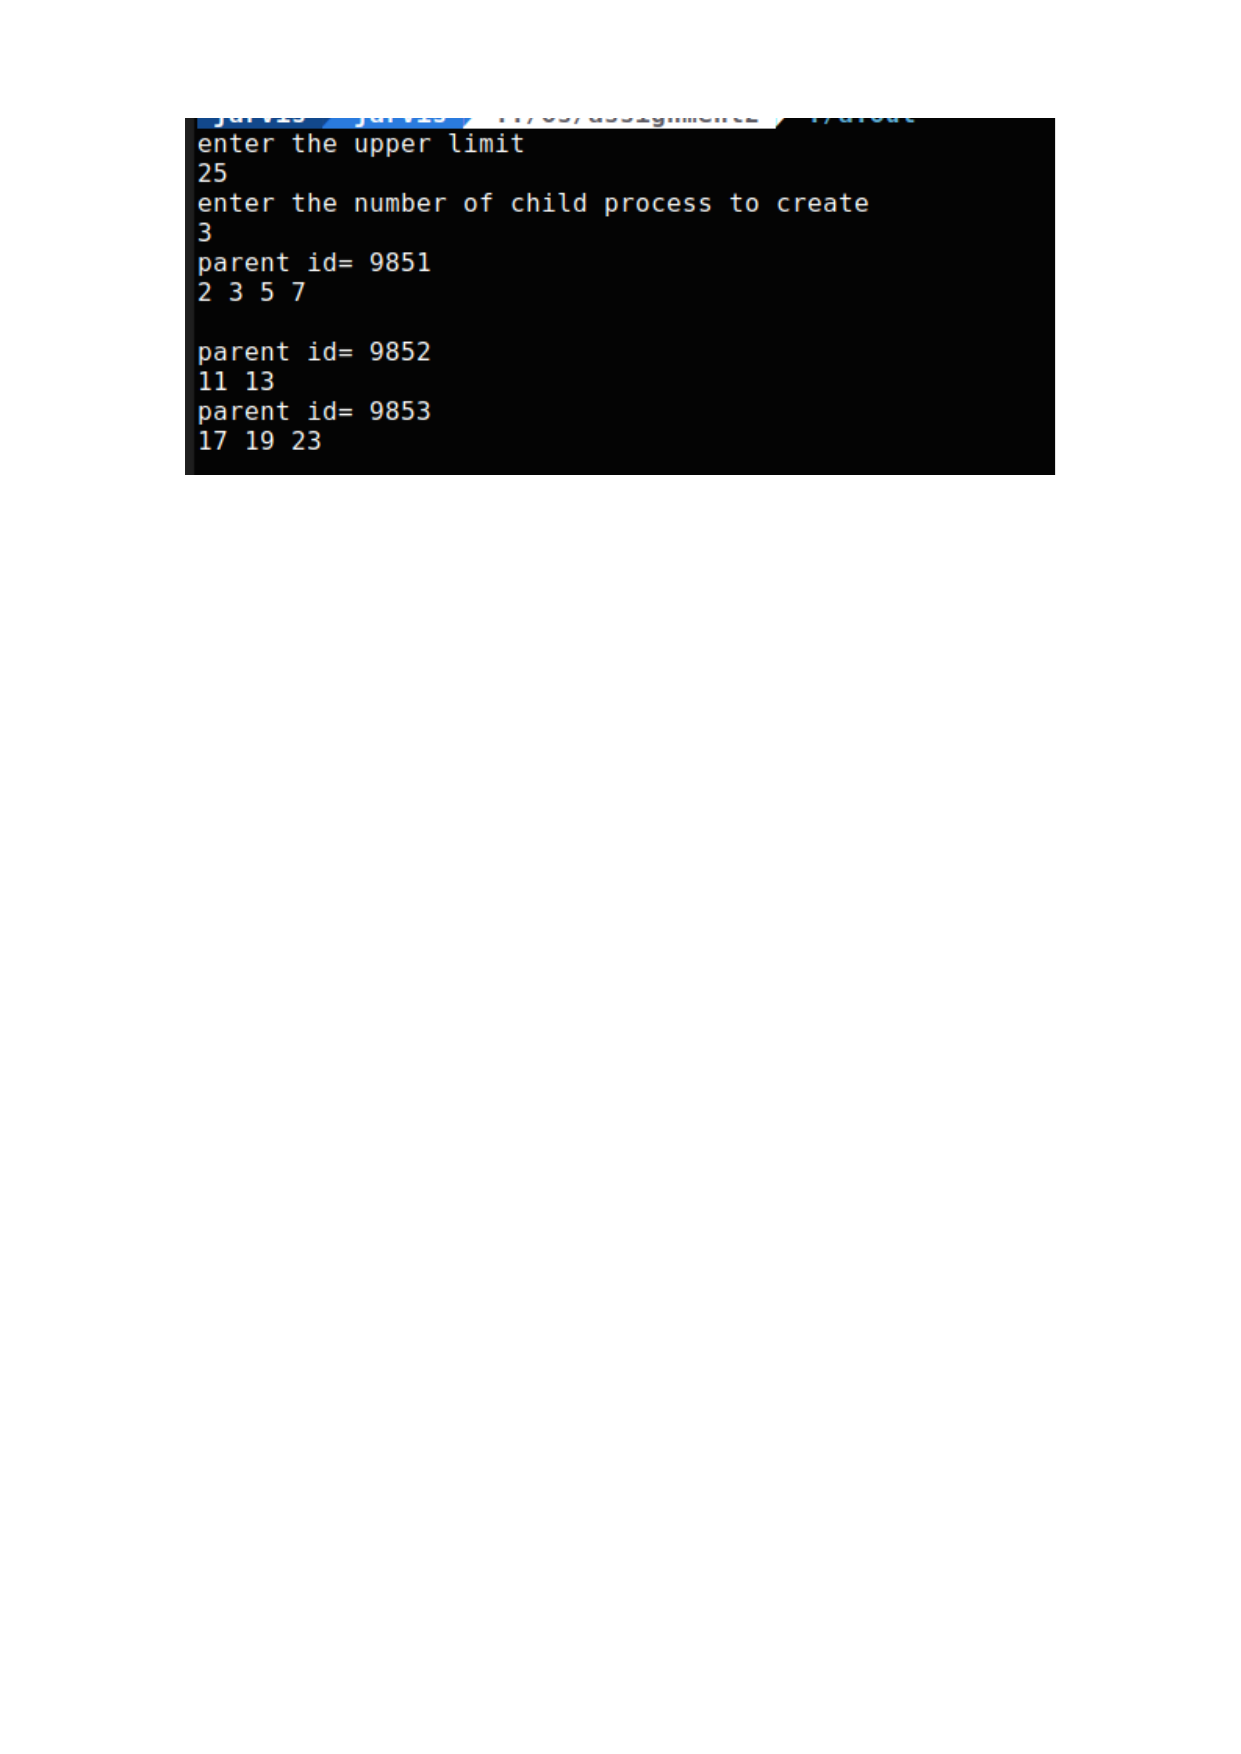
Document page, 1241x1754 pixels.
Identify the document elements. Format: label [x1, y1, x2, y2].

picture [185, 118, 1056, 475]
